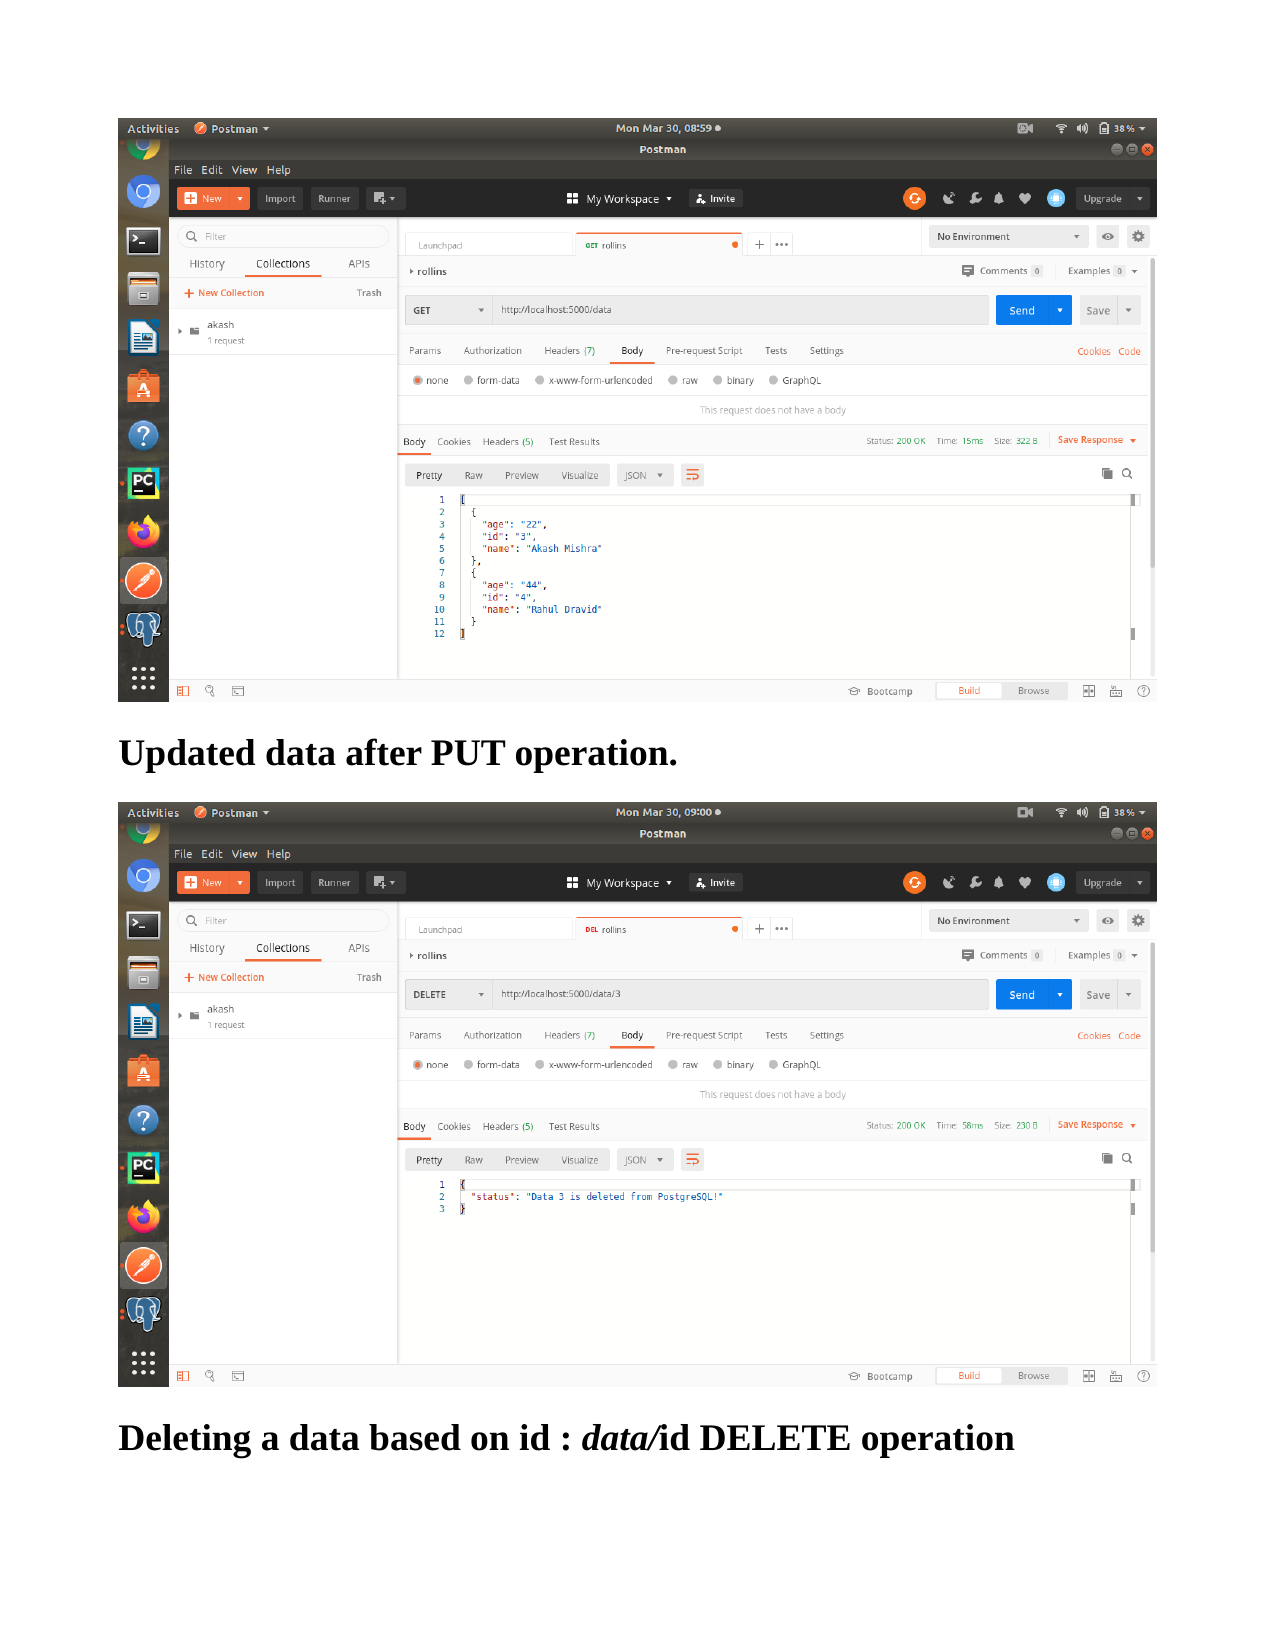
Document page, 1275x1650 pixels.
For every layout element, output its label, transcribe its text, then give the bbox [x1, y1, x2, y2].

picture [118, 802, 1157, 1387]
text Deleting a data based on id : data/id DELETE operation [118, 1415, 1157, 1458]
picture [118, 118, 1157, 702]
text Updated data after PUT operation. [118, 731, 1157, 774]
